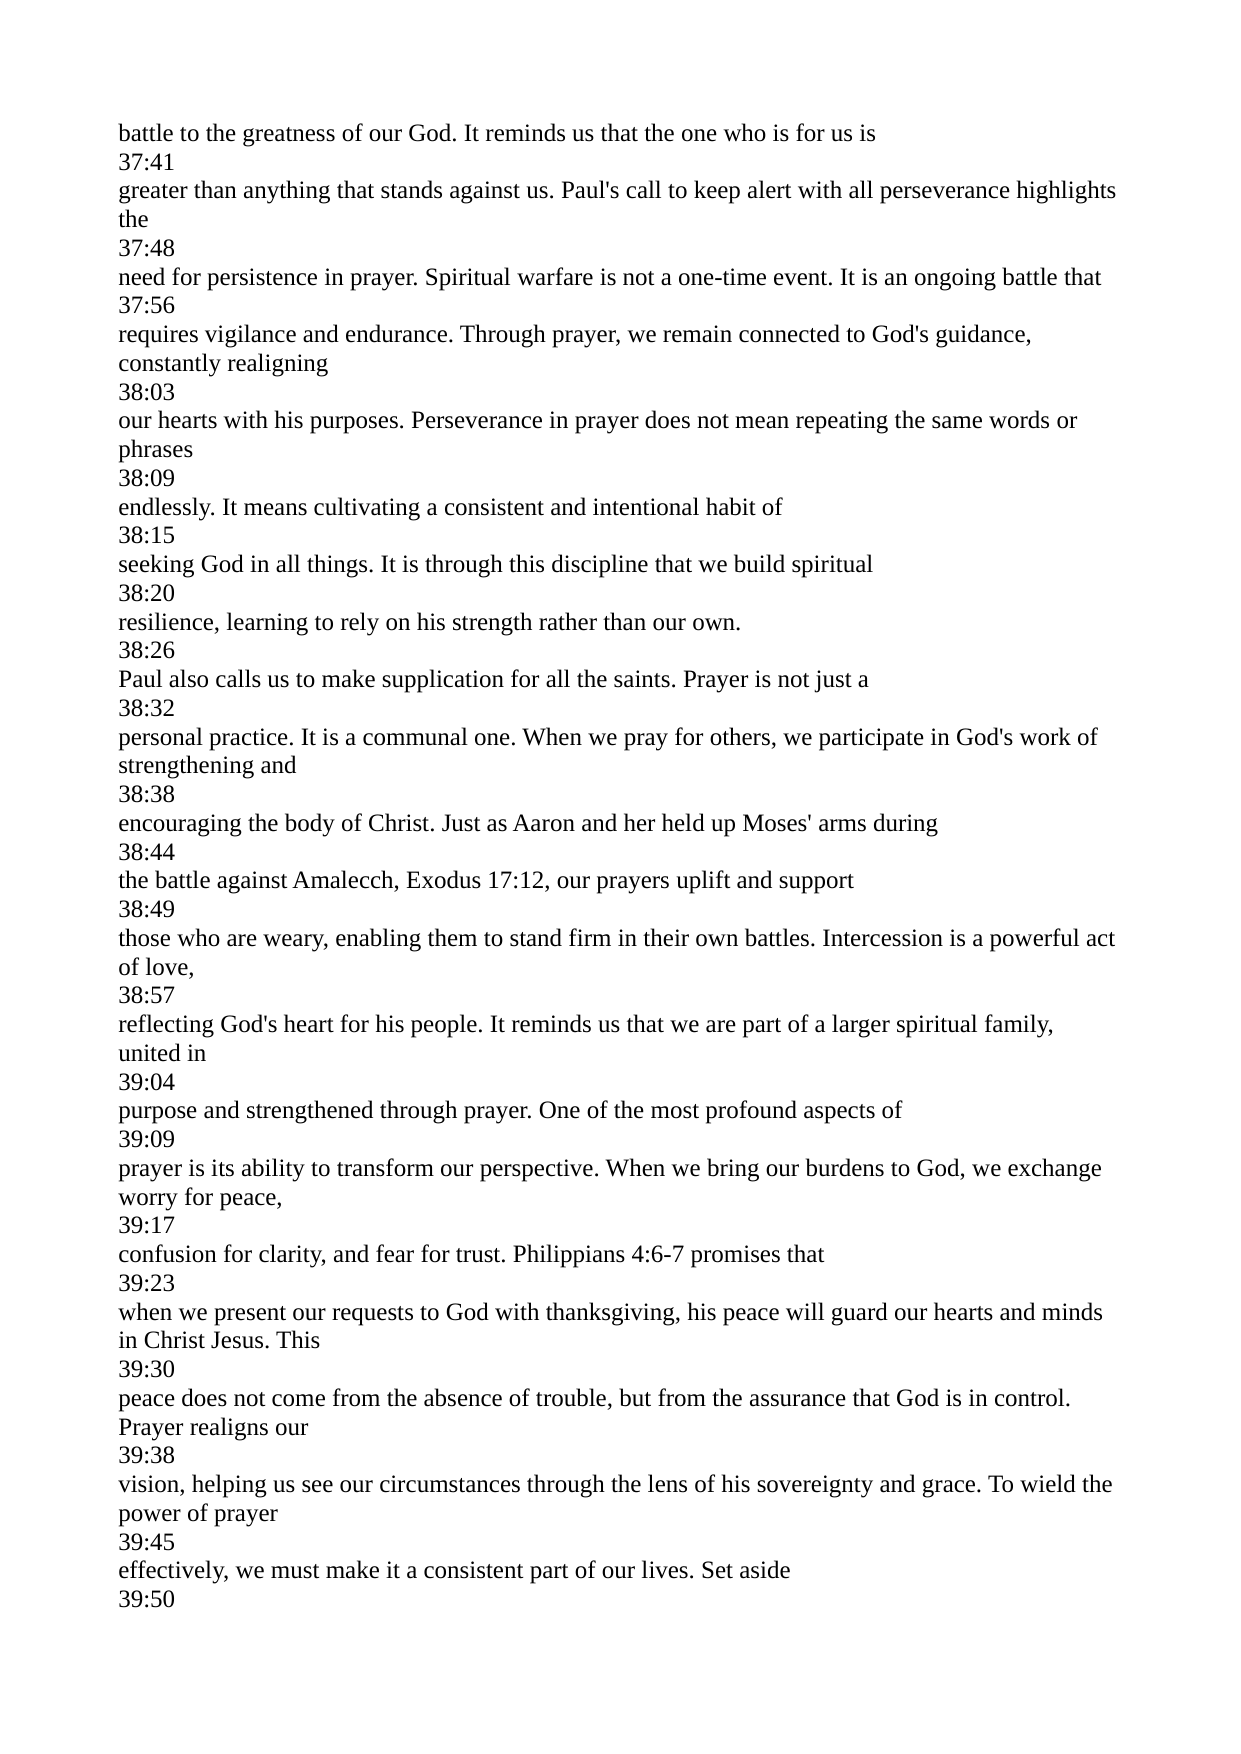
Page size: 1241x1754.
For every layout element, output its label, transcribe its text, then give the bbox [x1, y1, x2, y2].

text confusion for clarity, and fear for trust. Philippians 4:6-7 promises that [118, 1239, 1122, 1268]
text 37:41 [118, 147, 1122, 176]
text 38:44 [118, 837, 1122, 866]
text 39:04 [118, 1067, 1122, 1096]
text purpose and strengthened through prayer. One of the most profound aspects of [118, 1096, 1122, 1124]
text need for persistence in prayer. Spiritual warfare is not a one-time event. It is an ongoing battle that [118, 262, 1122, 291]
text requires vigilance and endurance. Through prayer, we remain connected to God's guidance, constantly realigning [118, 319, 1122, 377]
text 38:26 [118, 636, 1122, 664]
text 39:38 [118, 1441, 1122, 1469]
text 38:09 [118, 463, 1122, 492]
text seeking God in all things. It is through this discipline that we build spiritual [118, 549, 1122, 578]
text peace does not come from the absence of trouble, but from the assurance that God is in control. Prayer realigns our [118, 1383, 1122, 1441]
text Paul also calls us to make supplication for all the saints. Prayer is not just a [118, 664, 1122, 693]
text 39:23 [118, 1268, 1122, 1297]
text 38:03 [118, 377, 1122, 406]
text 38:49 [118, 894, 1122, 923]
text 37:48 [118, 233, 1122, 262]
text vision, helping us see our circumstances through the lens of his sovereignty and grace. To wield the power of prayer [118, 1469, 1122, 1527]
text 38:20 [118, 578, 1122, 607]
text greater than anything that stands against us. Paul's call to keep alert with all perseverance highlights the [118, 176, 1122, 233]
text 39:17 [118, 1211, 1122, 1239]
text the battle against Amalecch, Exodus 17:12, our prayers uplift and support [118, 866, 1122, 894]
text prayer is its ability to transform our perspective. When we bring our burdens to God, we exchange worry for peace, [118, 1153, 1122, 1211]
text 39:30 [118, 1354, 1122, 1383]
text when we present our requests to God with thanksgiving, his peace will guard our hearts and minds in Christ Jesus. This [118, 1297, 1122, 1354]
text endlessly. It means cultivating a consistent and intentional habit of [118, 492, 1122, 521]
text reflecting God's heart for his people. It reminds us that we are part of a larger spiritual family, united in [118, 1009, 1122, 1067]
text personal practice. It is a communal one. When we pray for others, we participate in God's work of strengthening and [118, 722, 1122, 779]
text 37:56 [118, 291, 1122, 319]
text battle to the greatness of our God. It reminds us that the one who is for us is [118, 118, 1122, 147]
text our hearts with his purposes. Perseverance in prayer does not mean repeating the same words or phrases [118, 406, 1122, 463]
text 38:38 [118, 779, 1122, 808]
text 39:09 [118, 1124, 1122, 1153]
text encouraging the body of Christ. Just as Aaron and her held up Moses' arms during [118, 808, 1122, 837]
text those who are weary, enabling them to stand firm in their own battles. Intercession is a powerful act of love, [118, 923, 1122, 981]
text resilience, learning to rely on his strength rather than our own. [118, 607, 1122, 636]
text 38:32 [118, 693, 1122, 722]
text 39:45 [118, 1527, 1122, 1556]
text 38:57 [118, 981, 1122, 1009]
text 39:50 [118, 1584, 1122, 1613]
text effectively, we must make it a consistent part of our lives. Set aside [118, 1556, 1122, 1584]
text 38:15 [118, 521, 1122, 549]
